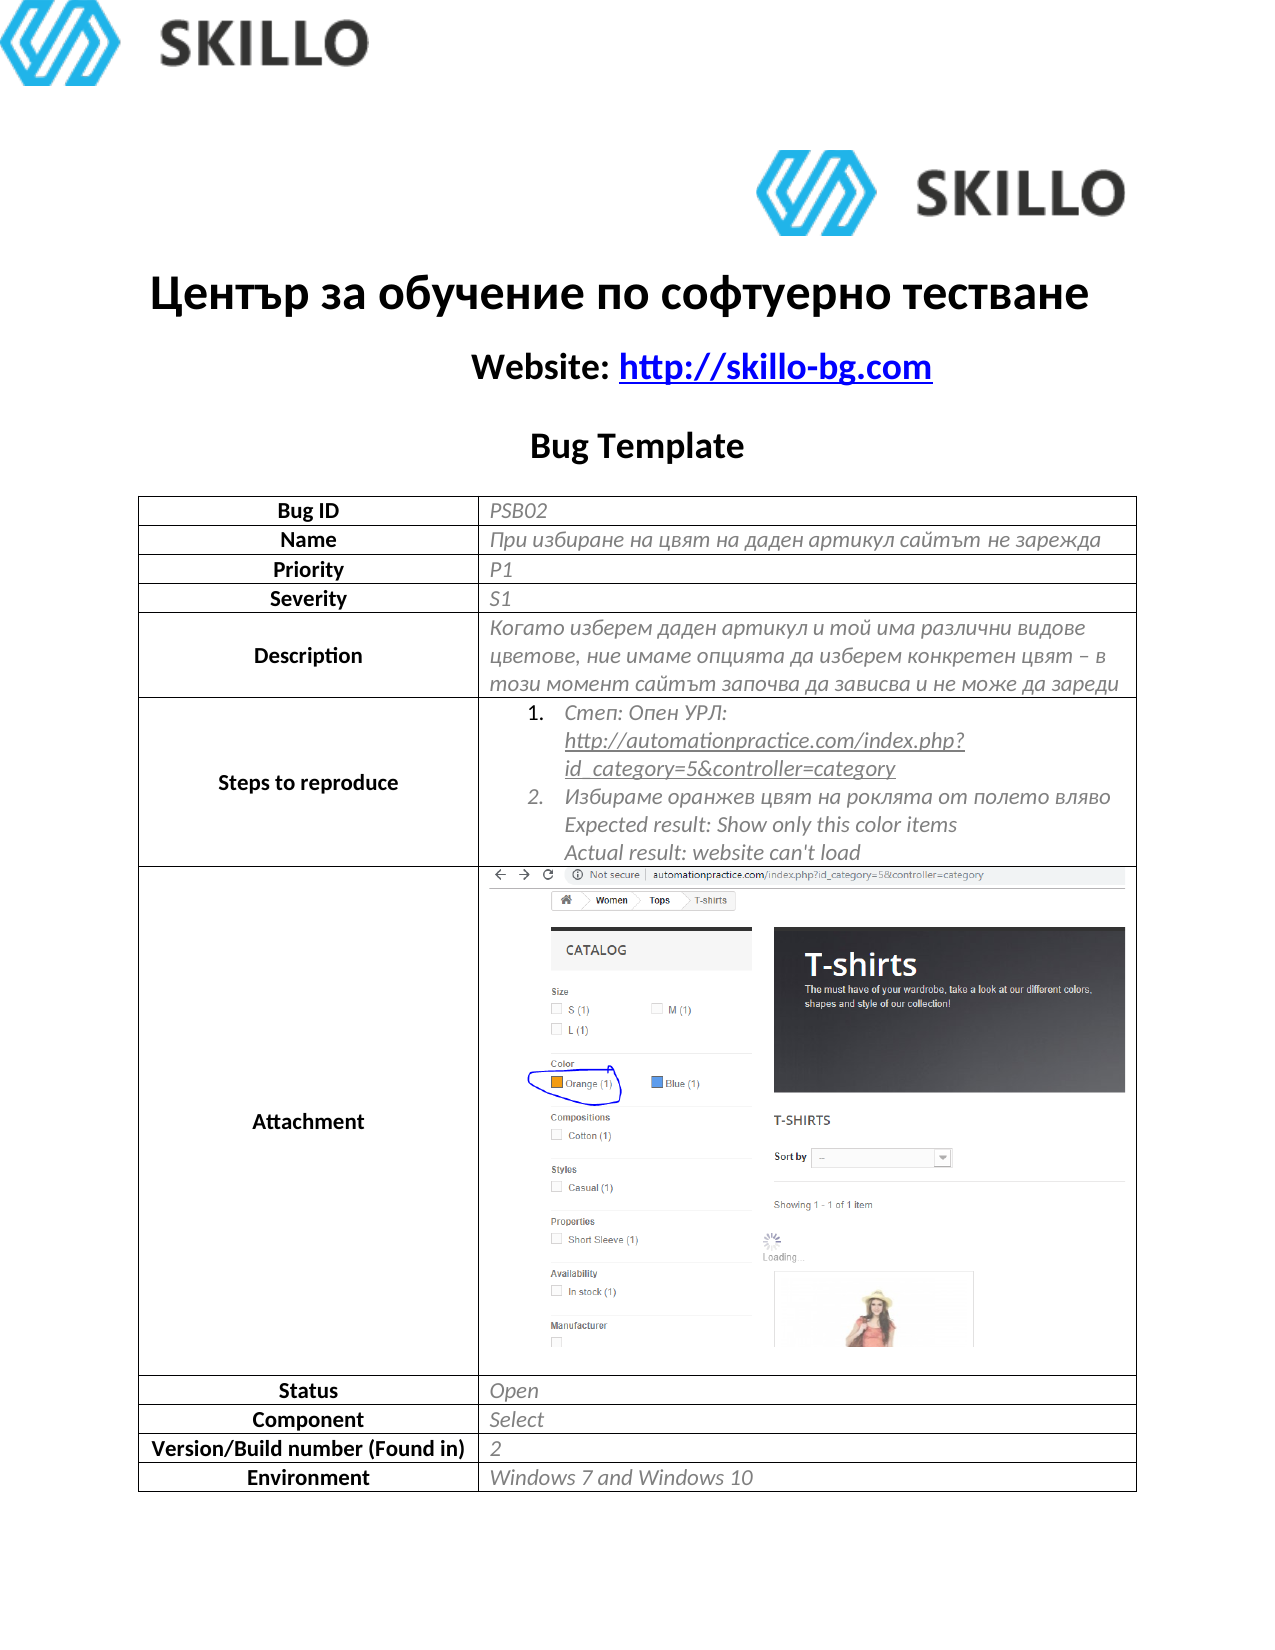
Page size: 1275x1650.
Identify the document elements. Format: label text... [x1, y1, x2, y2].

table_cell Name [139, 526, 478, 554]
table_cell Open [479, 1376, 1136, 1404]
table_cell Windows 7 and Windows 10 [479, 1463, 1136, 1491]
table_header Bug ID [139, 497, 478, 524]
table_cell Version/Build number (Found in) [139, 1434, 478, 1462]
table_cell Steps to reproduce [139, 698, 478, 866]
table_cell Когато изберем даден артикул и той има различни видове цветове, ние имаме опцията да изберем конкретен цвят – в този момент сайтът започва да зависва и не може да зареди [479, 613, 1136, 697]
text Център за обучение по софтуерно тестване Website: http://skillo-bg.com [150, 261, 1125, 392]
table_cell P1 [479, 555, 1136, 583]
table_cell S1 [479, 584, 1136, 612]
table_cell Status [139, 1376, 478, 1404]
table_cell Component [139, 1405, 478, 1433]
picture [756, 150, 1125, 236]
table_header PSB02 [479, 497, 1136, 524]
table_cell Степ: Опен УРЛ: http://automationpractice.com/index.php?id_category=5&controller=category Избираме оранжев цвят на роклята от полето вляво Expected result: Show only this color items Actual result: website can't load [479, 698, 1136, 866]
table_cell [479, 867, 1136, 1375]
table_cell При избиране на цвят на даден артикул сайтът не зарежда [479, 526, 1136, 554]
picture [0, 0, 369, 86]
table_cell Priority [139, 555, 478, 583]
table_cell Select [479, 1405, 1136, 1433]
table_cell Attachment [139, 867, 478, 1375]
text Bug Template [150, 422, 1125, 468]
table_cell 2 [479, 1434, 1136, 1462]
table_cell Description [139, 613, 478, 697]
table_cell Environment [139, 1463, 478, 1491]
table_cell Severity [139, 584, 478, 612]
picture [489, 867, 1125, 1347]
